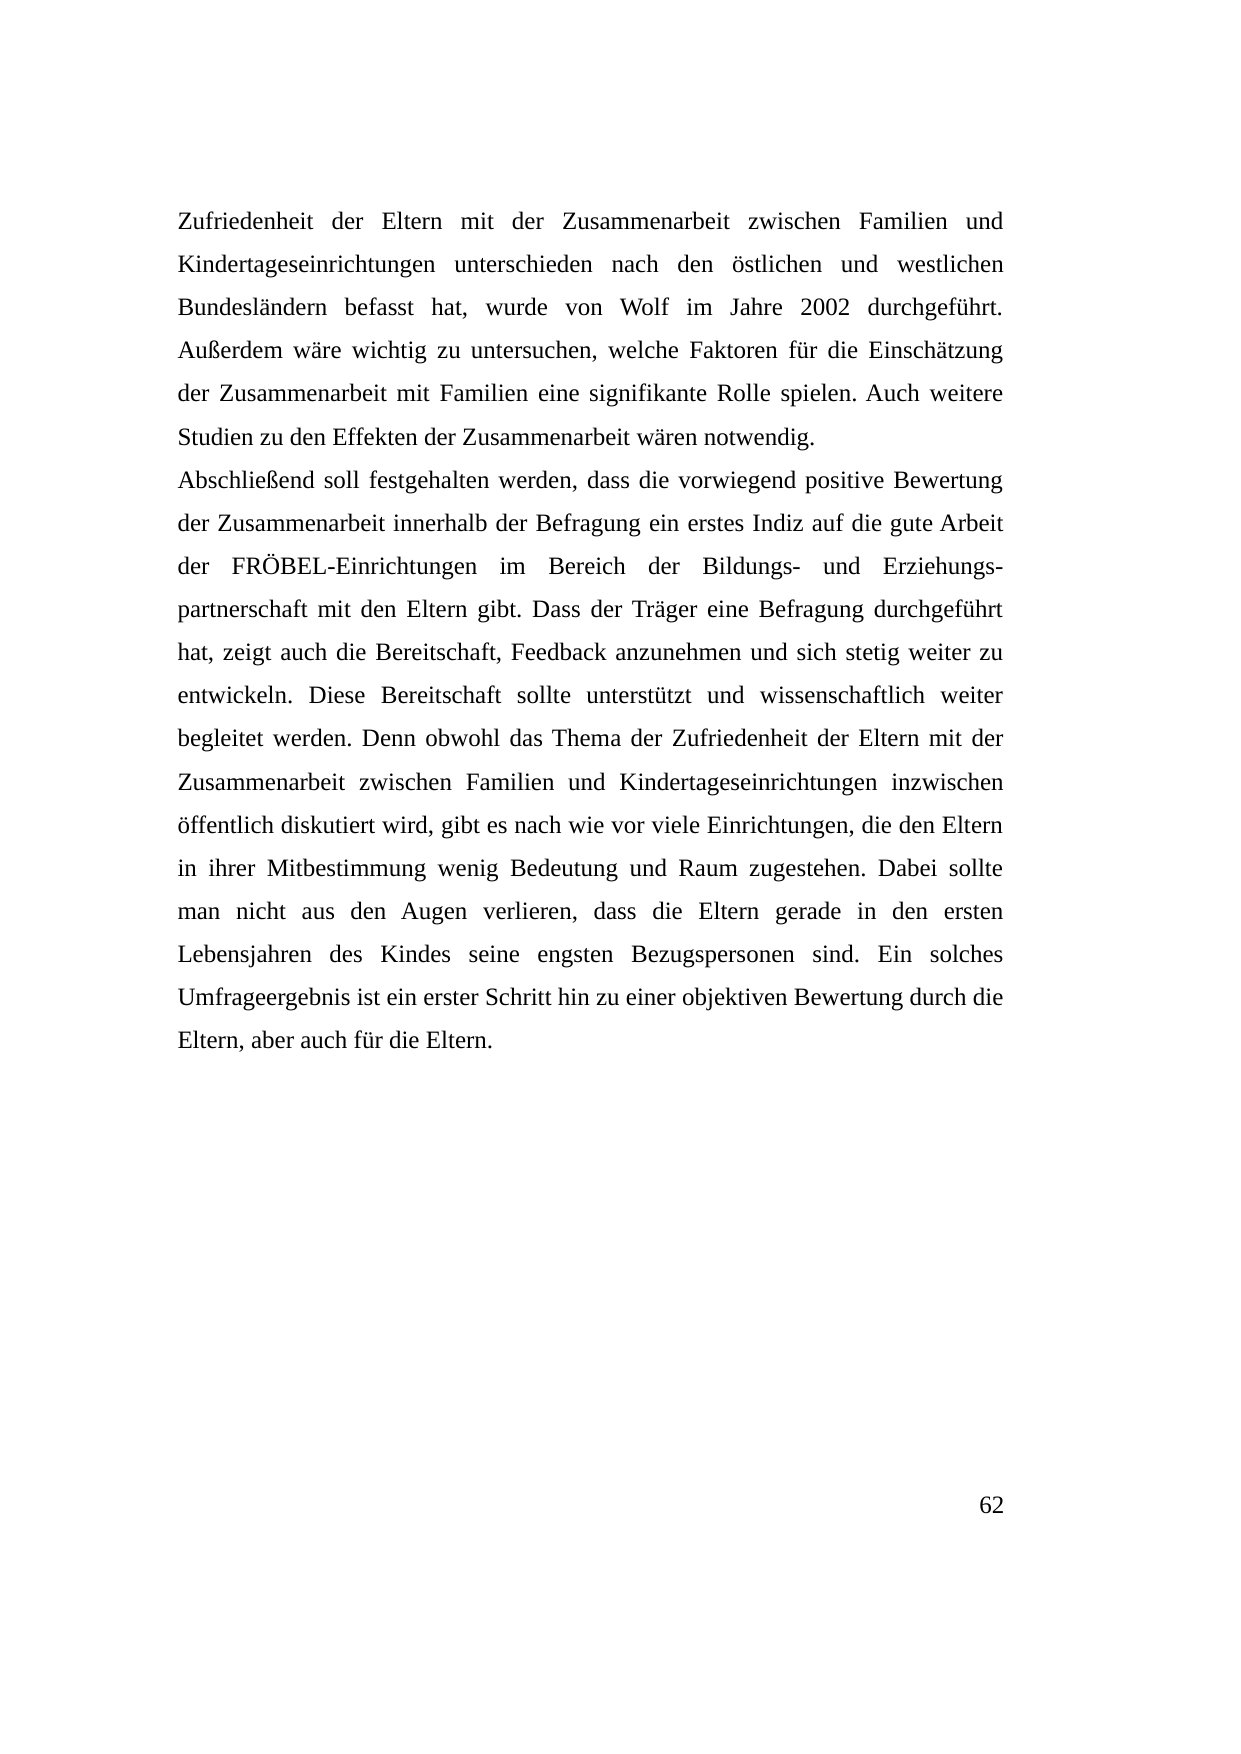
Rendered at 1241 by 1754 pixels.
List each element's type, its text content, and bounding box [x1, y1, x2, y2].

text Zufriedenheit der Eltern mit der Zusammenarbeit zwischen Familien und Kindertageseinrichtungen unterschieden nach den östlichen und westlichen Bundesländern befasst hat, wurde von Wolf im Jahre 2002 durchgeführt. Außerdem wäre wichtig zu untersuchen, welche Faktoren für die Einschätzung der Zusammenarbeit mit Familien eine signifikante Rolle spielen. Auch weitere Studien zu den Effekten der Zusammenarbeit wären notwendig. [177, 206, 1004, 450]
text Abschließend soll festgehalten werden, dass die vorwiegend positive Bewertung der Zusammenarbeit innerhalb der Befragung ein erstes Indiz auf die gute Arbeit der FRÖBEL-Einrichtungen im Bereich der Bildungs- und Erziehungs-partnerschaft mit den Eltern gibt. Dass der Träger eine Befragung durchgeführt hat, zeigt auch die Bereitschaft, Feedback anzunehmen und sich stetig weiter zu entwickeln. Diese Bereitschaft sollte unterstützt und wissenschaftlich weiter begleitet werden. Denn obwohl das Thema der Zufriedenheit der Eltern mit der Zusammenarbeit zwischen Familien und Kindertageseinrichtungen inzwischen öffentlich diskutiert wird, gibt es nach wie vor viele Einrichtungen, die den Eltern in ihrer Mitbestimmung wenig Bedeutung und Raum zugestehen. Dabei sollte man nicht aus den Augen verlieren, dass die Eltern gerade in den ersten Lebensjahren des Kindes seine engsten Bezugspersonen sind. Ein solches Umfrageergebnis ist ein erster Schritt hin zu einer objektiven Bewertung durch die Eltern, aber auch für die Eltern. [177, 465, 1004, 1054]
